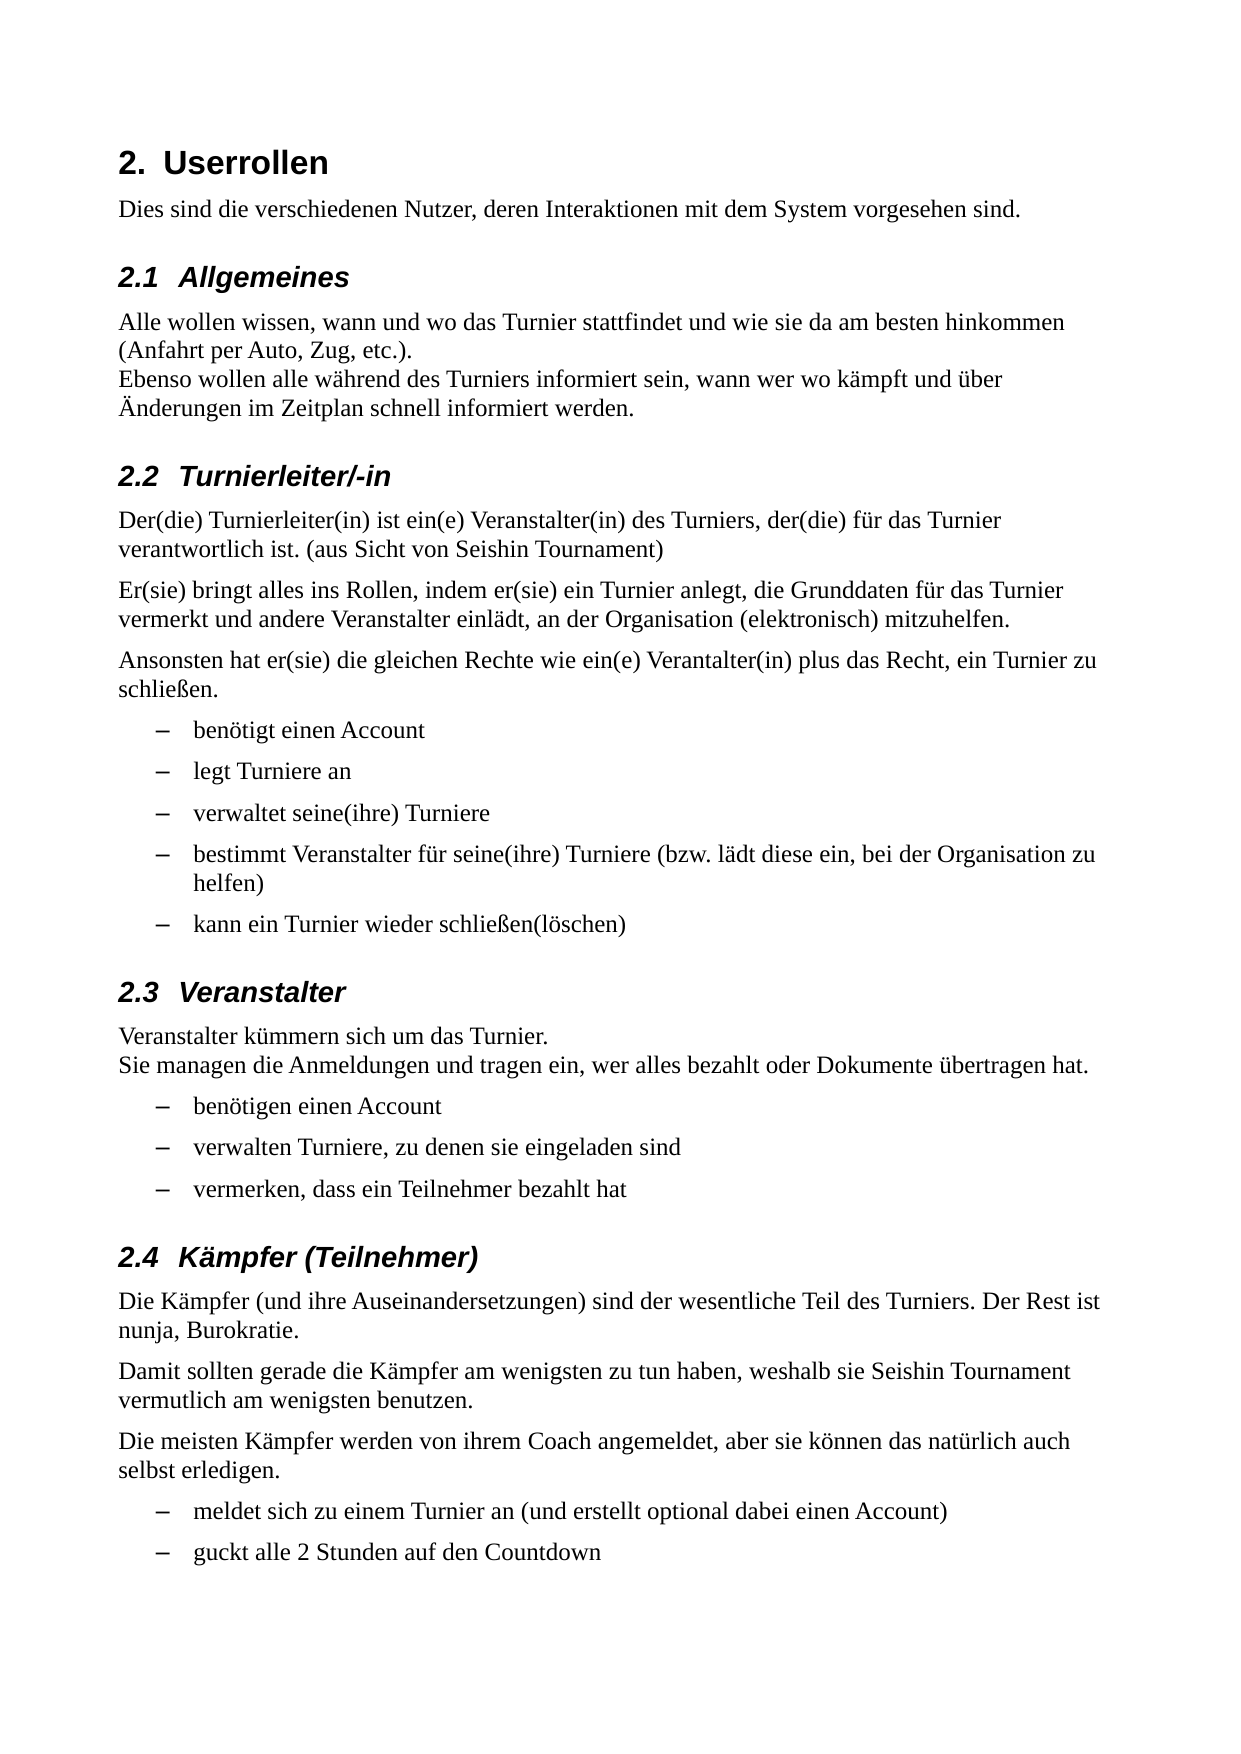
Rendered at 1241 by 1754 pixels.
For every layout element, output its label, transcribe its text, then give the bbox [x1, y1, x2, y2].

subtitle Allgemeines [118, 261, 1122, 294]
list kann ein Turnier wieder schließen(löschen) [156, 909, 1122, 938]
subtitle Kämpfer (Teilnehmer) [118, 1240, 1122, 1273]
text Der(die) Turnierleiter(in) ist ein(e) Veranstalter(in) des Turniers, der(die) für das Turnier verantwortlich ist. (aus Sicht von Seishin Tournament) [118, 505, 1122, 563]
list guckt alle 2 Stunden auf den Countdown [156, 1537, 1122, 1566]
text Die Kämpfer (und ihre Auseinandersetzungen) sind der wesentliche Teil des Turniers. Der Rest ist nunja, Burokratie. [118, 1286, 1122, 1343]
list legt Turniere an [156, 756, 1122, 785]
list verwaltet seine(ihre) Turniere [156, 798, 1122, 826]
text Veranstalter kümmern sich um das Turnier. Sie managen die Anmeldungen und tragen ein, wer alles bezahlt oder Dokumente übertragen hat. [118, 1021, 1122, 1079]
text Dies sind die verschiedenen Nutzer, deren Interaktionen mit dem System vorgesehen sind. [118, 194, 1122, 223]
list vermerken, dass ein Teilnehmer bezahlt hat [156, 1174, 1122, 1202]
text Er(sie) bringt alles ins Rollen, indem er(sie) ein Turnier anlegt, die Grunddaten für das Turnier vermerkt und andere Veranstalter einlädt, an der Organisation (elektronisch) mitzuhelfen. [118, 575, 1122, 633]
subtitle Userrollen [118, 143, 1122, 182]
subtitle Veranstalter [118, 975, 1122, 1009]
list bestimmt Veranstalter für seine(ihre) Turniere (bzw. lädt diese ein, bei der Organisation zu helfen) [156, 839, 1122, 896]
subtitle Turnierleiter/-in [118, 459, 1122, 493]
text Alle wollen wissen, wann und wo das Turnier stattfindet und wie sie da am besten hinkommen (Anfahrt per Auto, Zug, etc.). Ebenso wollen alle während des Turniers informiert sein, wann wer wo kämpft und über Änderungen im Zeitplan schnell informiert werden. [118, 307, 1122, 422]
list meldet sich zu einem Turnier an (und erstellt optional dabei einen Account) [156, 1496, 1122, 1525]
text Ansonsten hat er(sie) die gleichen Rechte wie ein(e) Verantalter(in) plus das Recht, ein Turnier zu schließen. [118, 645, 1122, 703]
list verwalten Turniere, zu denen sie eingeladen sind [156, 1132, 1122, 1161]
list benötigt einen Account [156, 715, 1122, 744]
text Damit sollten gerade die Kämpfer am wenigsten zu tun haben, weshalb sie Seishin Tournament vermutlich am wenigsten benutzen. [118, 1356, 1122, 1413]
text Die meisten Kämpfer werden von ihrem Coach angemeldet, aber sie können das natürlich auch selbst erledigen. [118, 1426, 1122, 1483]
list benötigen einen Account [156, 1091, 1122, 1120]
